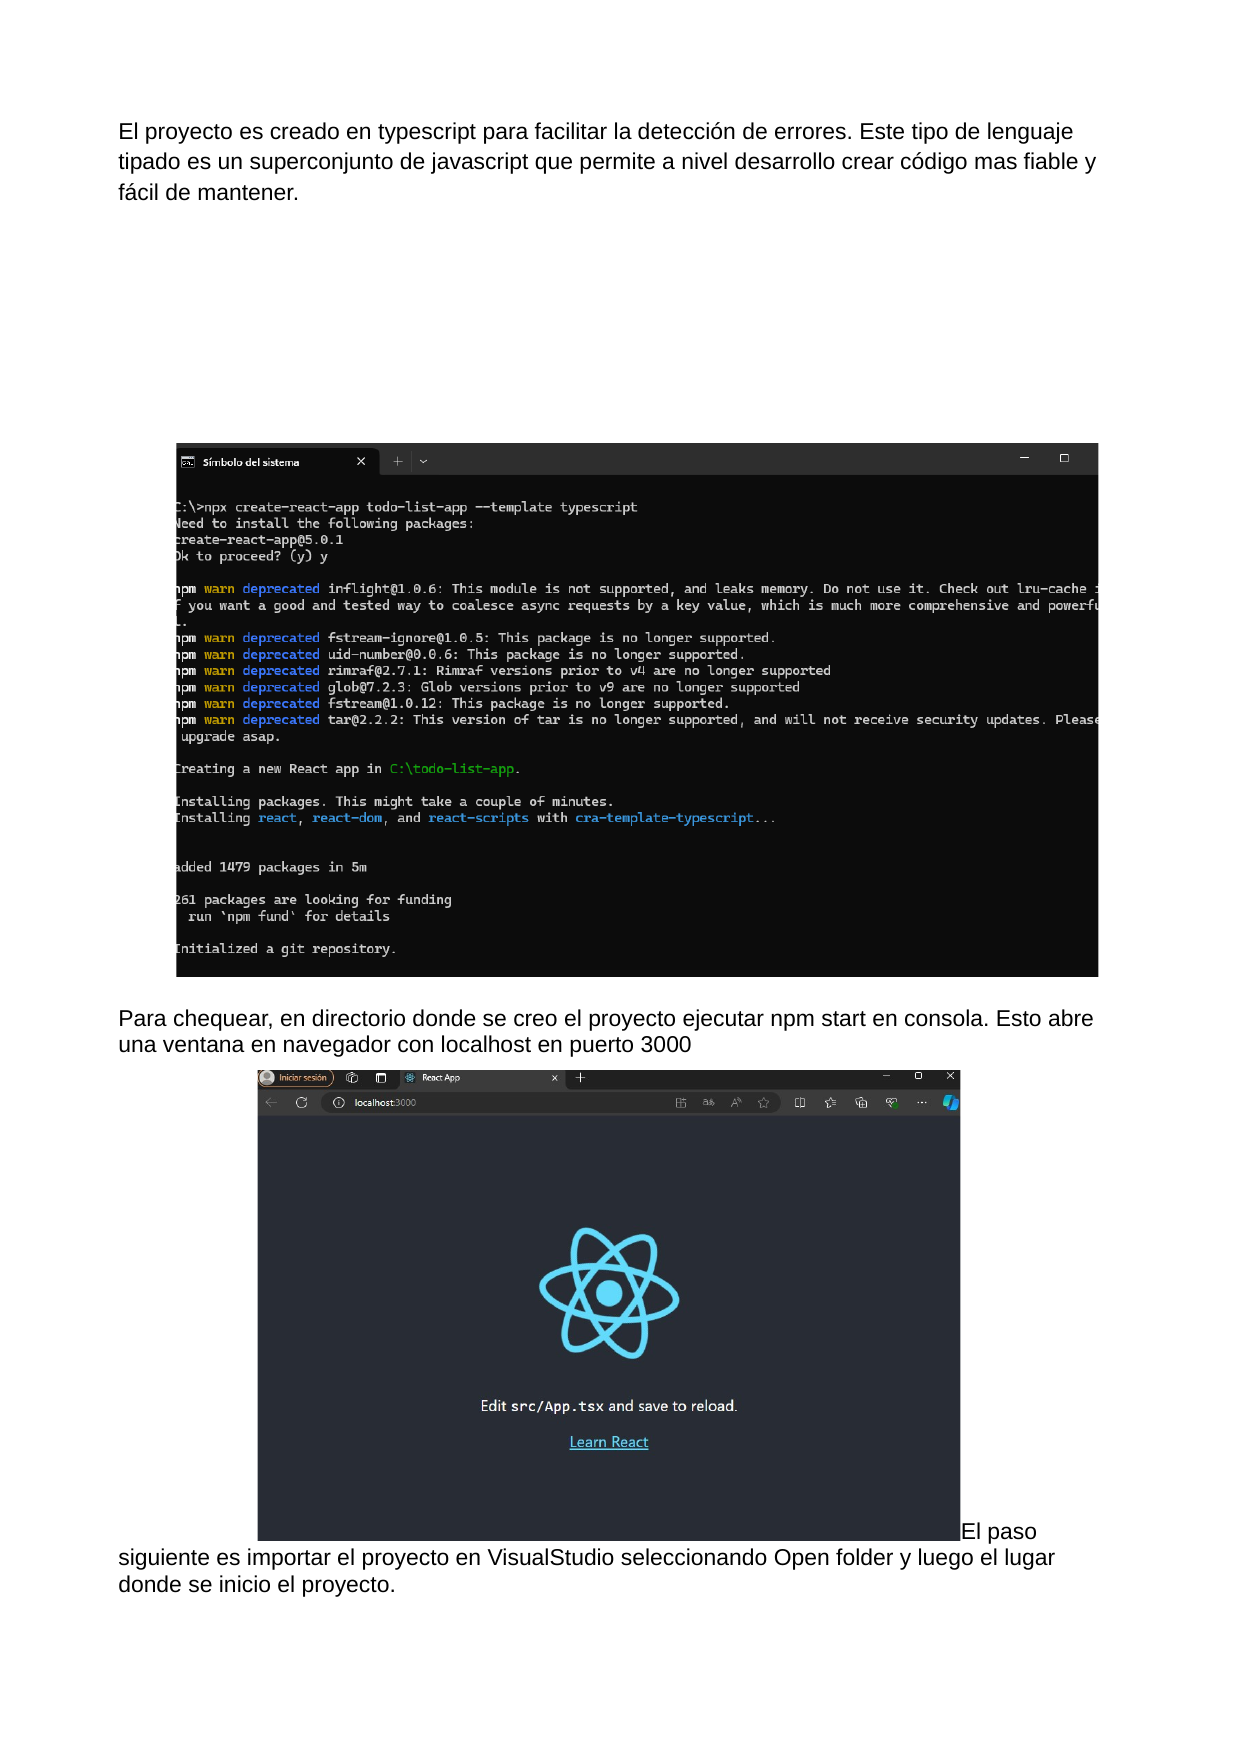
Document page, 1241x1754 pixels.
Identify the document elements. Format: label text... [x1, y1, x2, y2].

picture [176, 443, 1099, 977]
text El proyecto es creado en typescript para facilitar la detección de errores. Este tipo de lenguaje tipado es un superconjunto de javascript que permite a nivel desarrollo crear código mas fiable y fácil de mantener. [118, 118, 1122, 205]
text Para chequear, en directorio donde se creo el proyecto ejecutar npm start en consola. Esto abre una ventana en navegador con localhost en puerto 3000 [118, 1005, 1122, 1058]
picture [257, 1070, 961, 1541]
text El paso siguiente es importar el proyecto en VisualStudio seleccionando Open folder y luego el lugar donde se inicio el proyecto. [118, 1518, 1122, 1597]
